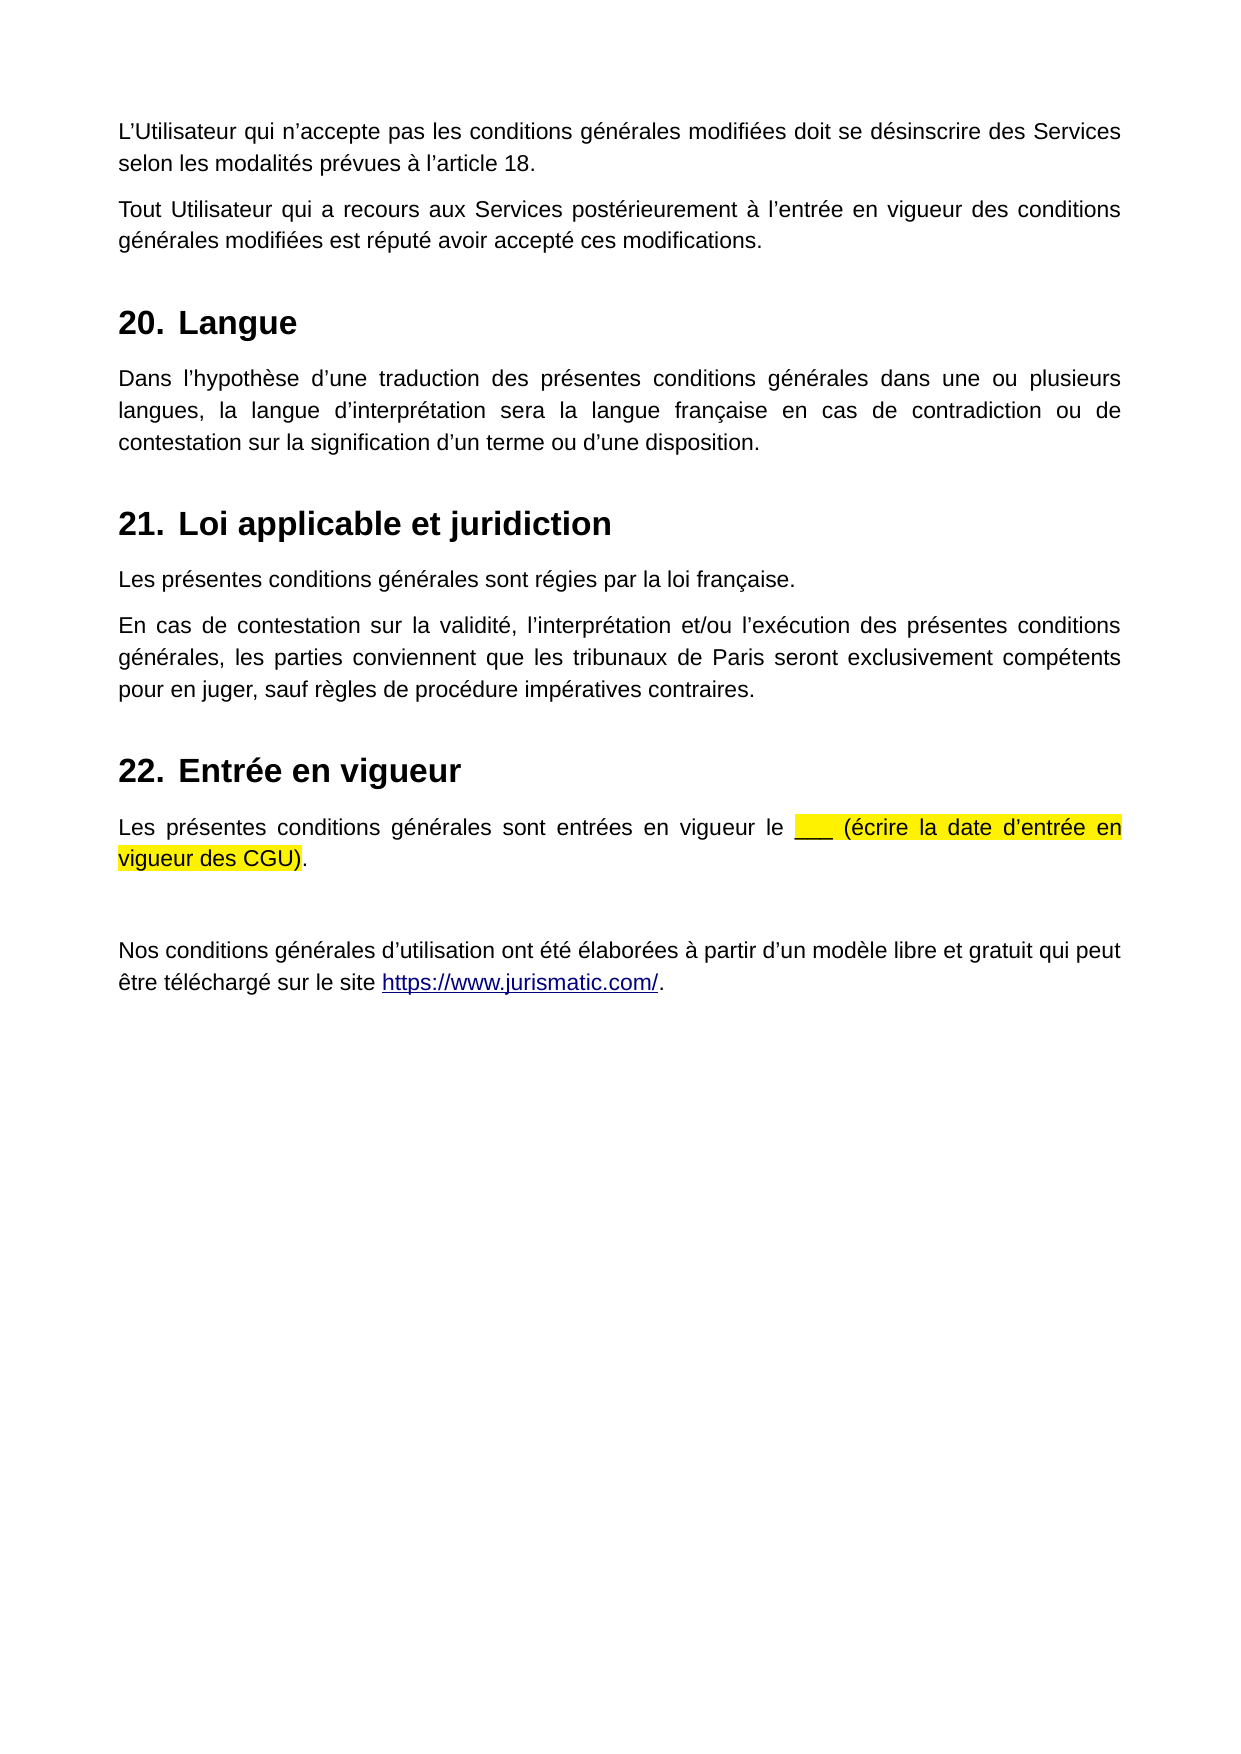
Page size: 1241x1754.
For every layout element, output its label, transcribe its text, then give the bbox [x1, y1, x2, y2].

subtitle Langue [118, 303, 1122, 342]
subtitle Entrée en vigueur [118, 751, 1122, 790]
text En cas de contestation sur la validité, l’interprétation et/ou l’exécution des présentes conditions générales, les parties conviennent que les tribunaux de Paris seront exclusivement compétents pour en juger, sauf règles de procédure impératives contraires. [118, 612, 1122, 702]
text Nos conditions générales d’utilisation ont été élaborées à partir d’un modèle libre et gratuit qui peut être téléchargé sur le site https://www.jurismatic.com/. [118, 937, 1122, 995]
text Dans l’hypothèse d’une traduction des présentes conditions générales dans une ou plusieurs langues, la langue d’interprétation sera la langue française en cas de contradiction ou de contestation sur la signification d’un terme ou d’une disposition. [118, 365, 1122, 455]
text L’Utilisateur qui n’accepte pas les conditions générales modifiées doit se désinscrire des Services selon les modalités prévues à l’article 18. [118, 118, 1122, 176]
text Les présentes conditions générales sont entrées en vigueur le ___ (écrire la date d’entrée en vigueur des CGU). [118, 813, 1122, 871]
text Tout Utilisateur qui a recours aux Services postérieurement à l’entrée en vigueur des conditions générales modifiées est réputé avoir accepté ces modifications. [118, 196, 1122, 254]
text Les présentes conditions générales sont régies par la loi française. [118, 566, 1122, 593]
subtitle Loi applicable et juridiction [118, 504, 1122, 543]
